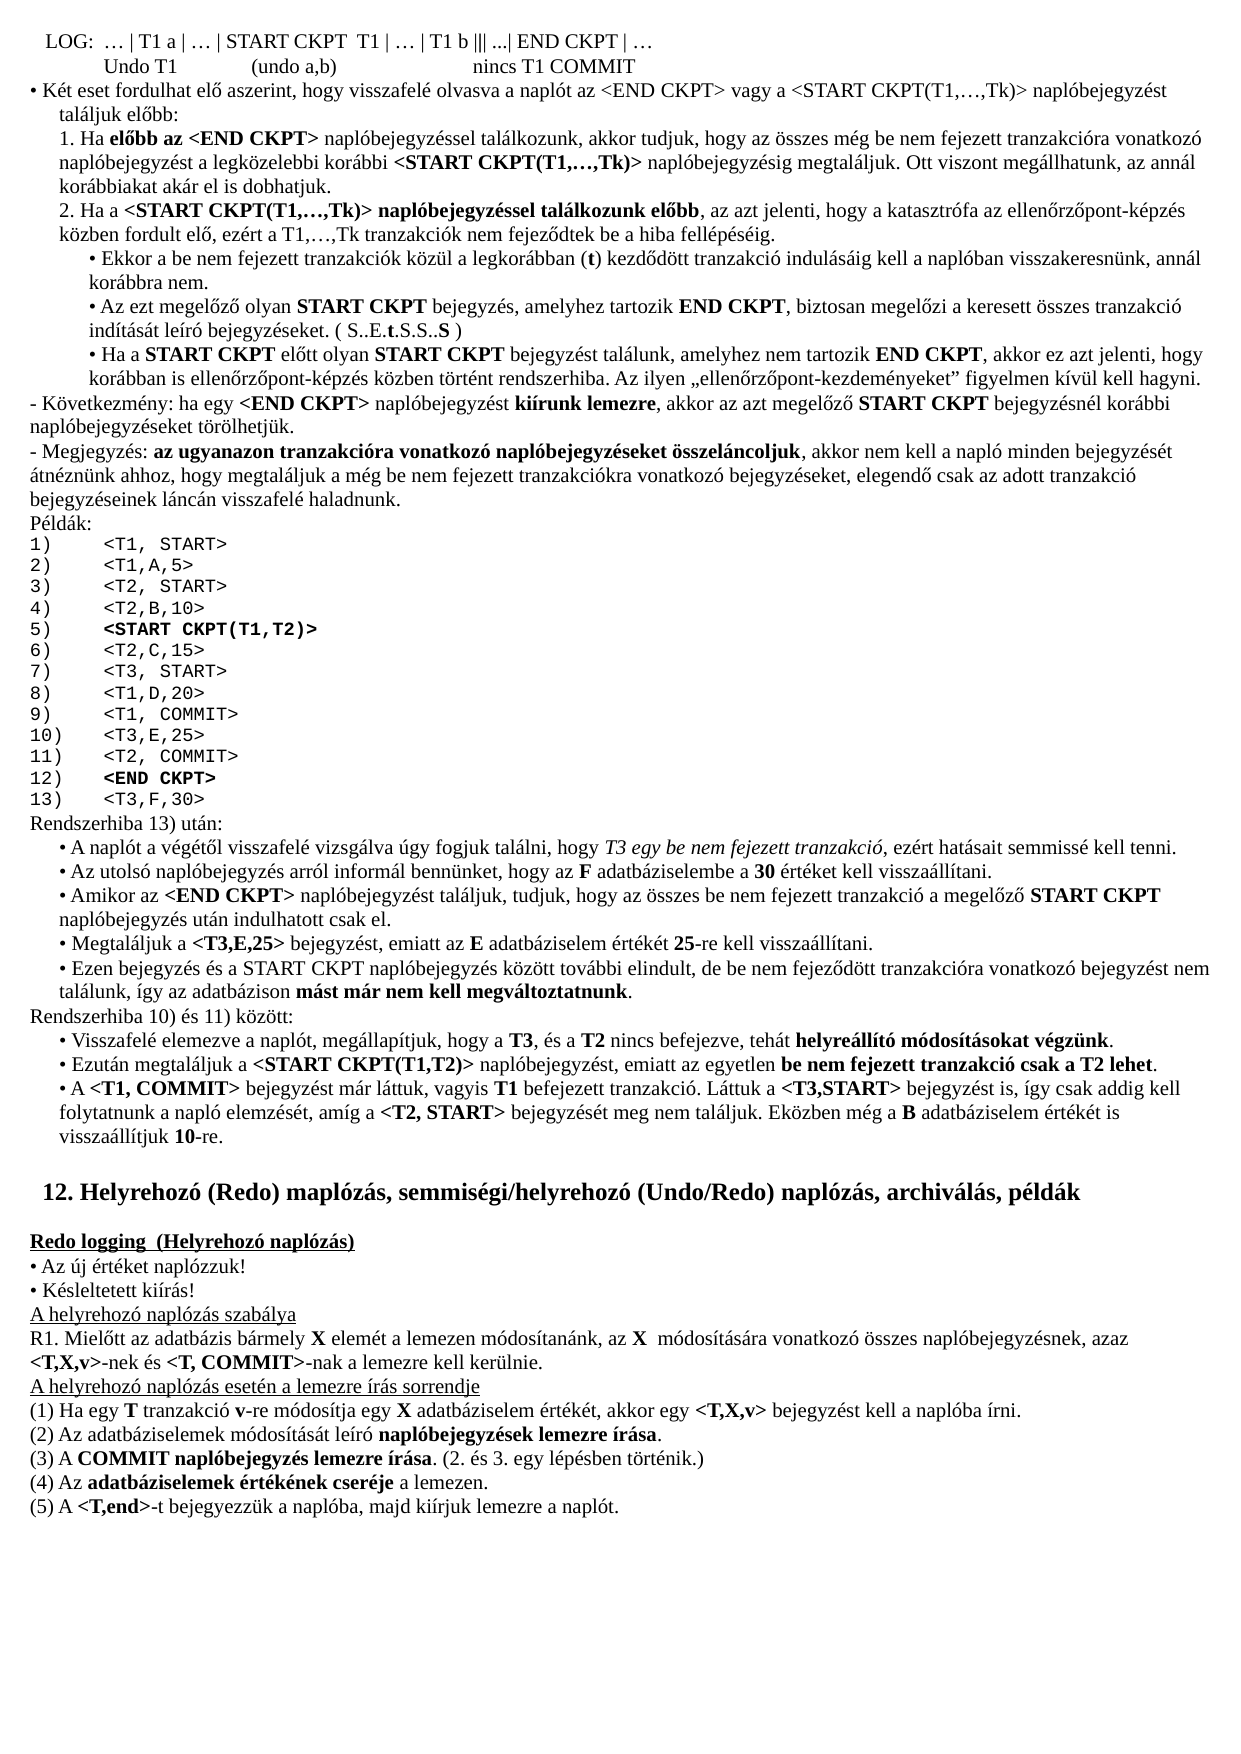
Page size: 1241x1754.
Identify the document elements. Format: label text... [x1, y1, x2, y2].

text R1. Mielőtt az adatbázis bármely X elemét a lemezen módosítanánk, az X módosítására vonatkozó összes naplóbejegyzésnek, azaz <T,X,v>-nek és <T, COMMIT>-nak a lemezre kell kerülnie. [29, 1326, 1211, 1374]
text - Megjegyzés: az ugyanazon tranzakcióra vonatkozó naplóbejegyzéseket összeláncoljuk, akkor nem kell a napló minden bejegyzését átnéznünk ahhoz, hogy megtaláljuk a még be nem fejezett tranzakciókra vonatkozó bejegyzéseket, elegendő csak az adott tranzakció bejegyzéseinek láncán visszafelé haladnunk. [29, 438, 1211, 511]
text • Az új értéket naplózzuk! [29, 1253, 1211, 1278]
text A helyrehozó naplózás szabálya [29, 1302, 1211, 1326]
text 12. Helyrehozó (Redo) maplózás, semmiségi/helyrehozó (Undo/Redo) naplózás, archiválás, példák [29, 1177, 1211, 1205]
text (1) Ha egy T tranzakció v-re módosítja egy X adatbáziselem értékét, akkor egy <T,X,v> bejegyzést kell a naplóba írni. (2) Az adatbáziselemek módosítását leíró naplóbejegyzések lemezre írása. (3) A COMMIT naplóbejegyzés lemezre írása. (2. és 3. egy lépésben történik.) (4) Az adatbáziselemek értékének cseréje a lemezen. (5) A <T,end>-t bejegyezzük a naplóba, majd kiírjuk lemezre a naplót. [29, 1398, 1211, 1518]
text Redo logging (Helyrehozó naplózás) [29, 1229, 1211, 1253]
text Rendszerhiba 13) után: • A naplót a végétől visszafelé vizsgálva úgy fogjuk találni, hogy T3 egy be nem fejezett tranzakció, ezért hatásait semmissé kell tenni. • Az utolsó naplóbejegyzés arról informál bennünket, hogy az F adatbáziselembe a 30 értéket kell visszaállítani. • Amikor az <END CKPT> naplóbejegyzést találjuk, tudjuk, hogy az összes be nem fejezett tranzakció a megelőző START CKPT naplóbejegyzés után indulhatott csak el. • Megtaláljuk a <T3,E,25> bejegyzést, emiatt az E adatbáziselem értékét 25-re kell visszaállítani. • Ezen bejegyzés és a START CKPT naplóbejegyzés között további elindult, de be nem fejeződött tranzakcióra vonatkozó bejegyzést nem találunk, így az adatbázison mást már nem kell megváltoztatnunk. [29, 811, 1211, 1003]
text Rendszerhiba 10) és 11) között: • Visszafelé elemezve a naplót, megállapítjuk, hogy a T3, és a T2 nincs befejezve, tehát helyreállító módosításokat végzünk. • Ezután megtaláljuk a <START CKPT(T1,T2)> naplóbejegyzést, emiatt az egyetlen be nem fejezett tranzakció csak a T2 lehet. • A <T1, COMMIT> bejegyzést már láttuk, vagyis T1 befejezett tranzakció. Láttuk a <T3,START> bejegyzést is, így csak addig kell folytatnunk a napló elemzését, amíg a <T2, START> bejegyzését meg nem találjuk. Eközben még a B adatbáziselem értékét is visszaállítjuk 10-re. [29, 1003, 1211, 1148]
text - Következmény: ha egy <END CKPT> naplóbejegyzést kiírunk lemezre, akkor az azt megelőző START CKPT bejegyzésnél korábbi naplóbejegyzéseket törölhetjük. [29, 390, 1211, 438]
text • Késleltetett kiírás! [29, 1278, 1211, 1302]
text A helyrehozó naplózás esetén a lemezre írás sorrendje [29, 1374, 1211, 1398]
text LOG: … | T1 a | … | START CKPT T1 | … | T1 b ||| ...| END CKPT | … Undo T1 (undo a,b) nincs T1 COMMIT [29, 29, 1211, 78]
text • Ekkor a be nem fejezett tranzakciók közül a legkorábban (t) kezdődött tranzakció indulásáig kell a naplóban visszakeresnünk, annál korábbra nem. • Az ezt megelőző olyan START CKPT bejegyzés, amelyhez tartozik END CKPT, biztosan megelőzi a keresett összes tranzakció indítását leíró bejegyzéseket. ( S..E.t.S.S..S ) • Ha a START CKPT előtt olyan START CKPT bejegyzést találunk, amelyhez nem tartozik END CKPT, akkor ez azt jelenti, hogy korábban is ellenőrzőpont-képzés közben történt rendszerhiba. Az ilyen „ellenőrzőpont-kezdeményeket” figyelmen kívül kell hagyni. [88, 246, 1211, 390]
text • Két eset fordulhat elő aszerint, hogy visszafelé olvasva a naplót az <END CKPT> vagy a <START CKPT(T1,…,Tk)> naplóbejegyzést találjuk előbb: 1. Ha előbb az <END CKPT> naplóbejegyzéssel találkozunk, akkor tudjuk, hogy az összes még be nem fejezett tranzakcióra vonatkozó naplóbejegyzést a legközelebbi korábbi <START CKPT(T1,…,Tk)> naplóbejegyzésig megtaláljuk. Ott viszont megállhatunk, az annál korábbiakat akár el is dobhatjuk. 2. Ha a <START CKPT(T1,…,Tk)> naplóbejegyzéssel találkozunk előbb, az azt jelenti, hogy a katasztrófa az ellenőrzőpont-képzés közben fordult elő, ezért a T1,…,Tk tranzakciók nem fejeződtek be a hiba fellépéséig. [29, 78, 1211, 246]
text Példák: 1) <T1, START> 2) <T1,A,5> 3) <T2, START> 4) <T2,B,10> 5) <START CKPT(T1,T2)> 6) <T2,C,15> 7) <T3, START> 8) <T1,D,20> 9) <T1, COMMIT> 10) <T3,E,25> 11) <T2, COMMIT> 12) <END CKPT> 13) <T3,F,30> [29, 511, 1211, 811]
